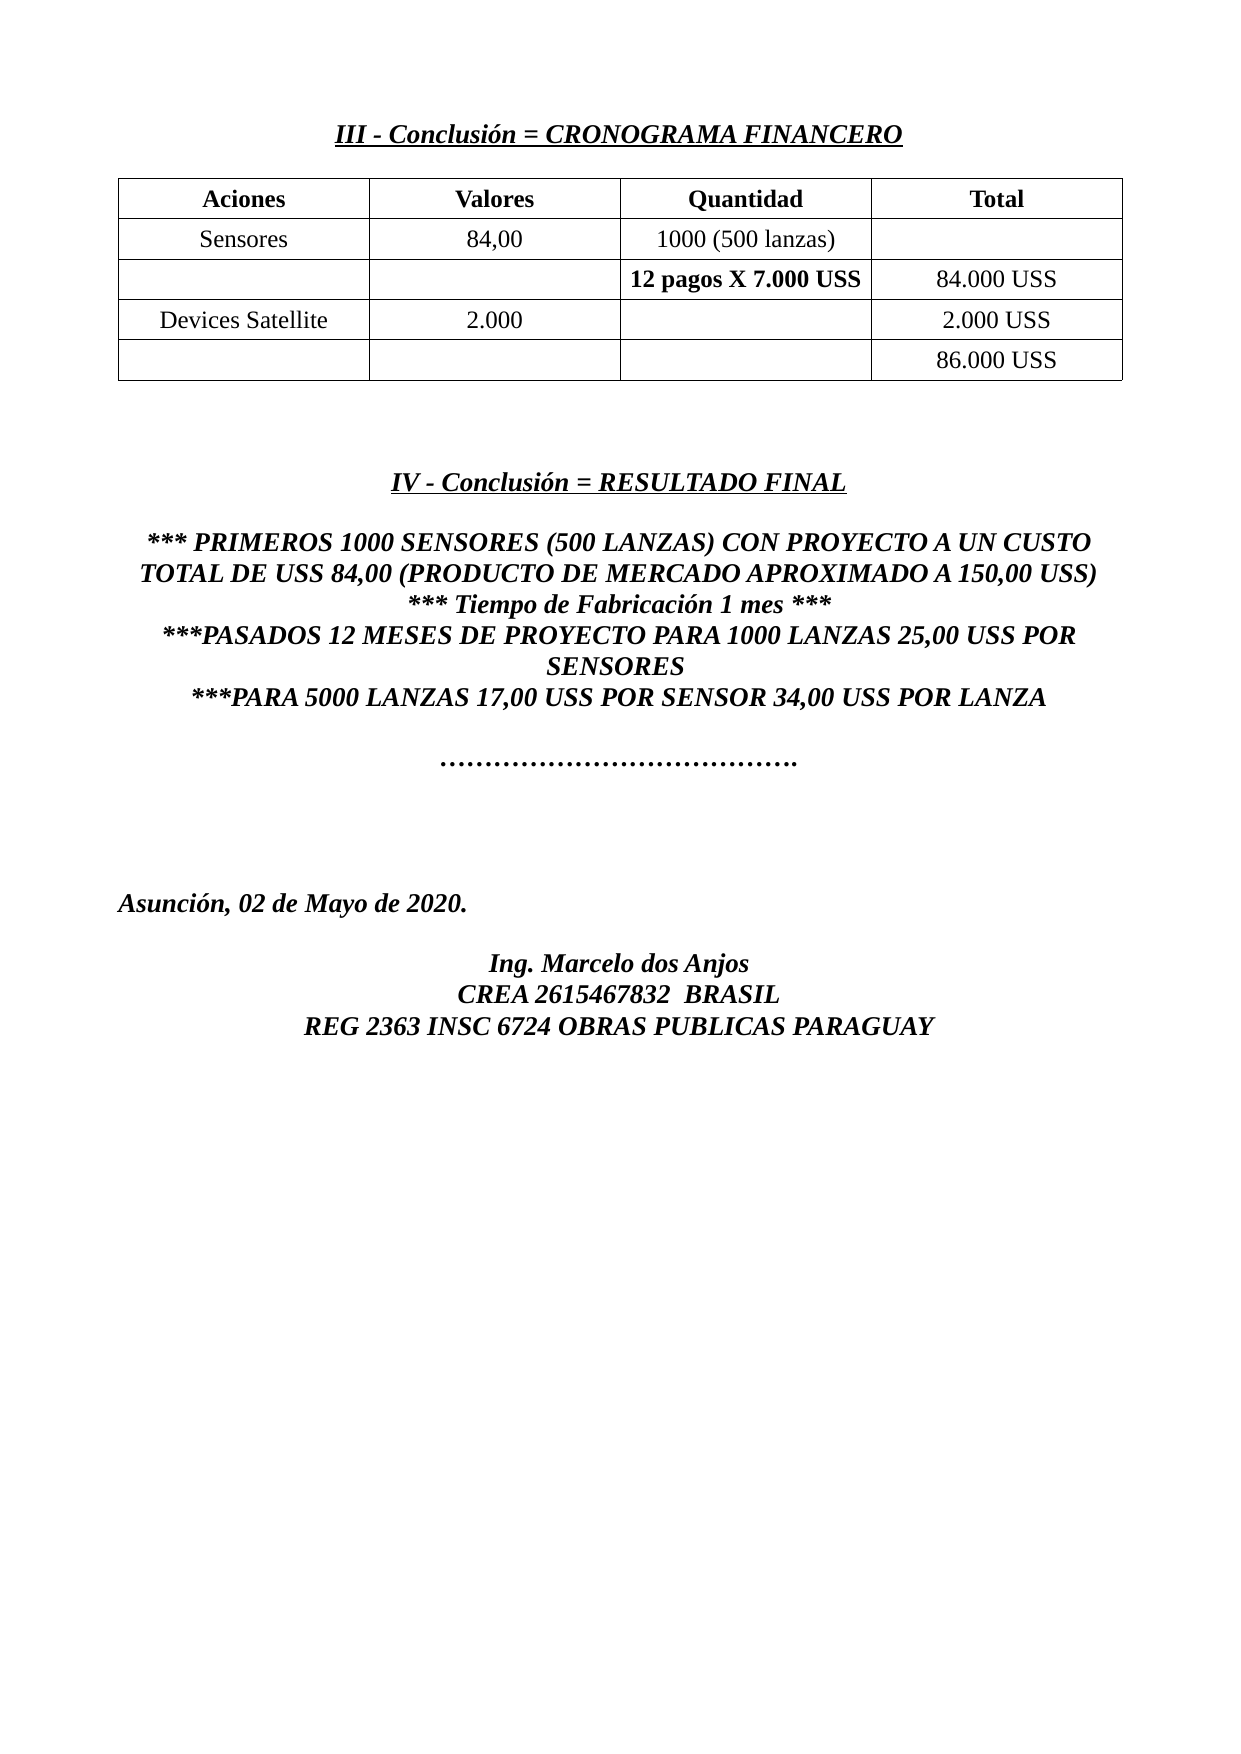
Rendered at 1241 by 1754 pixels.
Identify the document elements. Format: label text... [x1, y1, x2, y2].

table_header Valores [370, 179, 620, 218]
table_cell 1000 (500 lanzas) [621, 219, 871, 259]
text *** Tiempo de Fabricación 1 mes *** [118, 588, 1122, 619]
table_cell Devices Satellite [119, 300, 369, 339]
text CREA 2615467832 BRASIL [118, 979, 1122, 1010]
table_cell [370, 340, 620, 379]
table_cell [621, 300, 871, 339]
table_header Aciones [119, 179, 369, 218]
table_cell 12 pagos X 7.000 USS [621, 260, 871, 299]
table_cell [119, 340, 369, 379]
table_cell [370, 260, 620, 299]
table_cell 84,00 [370, 219, 620, 259]
text REG 2363 INSC 6724 OBRAS PUBLICAS PARAGUAY [118, 1010, 1122, 1041]
text ***PARA 5000 LANZAS 17,00 USS POR SENSOR 34,00 USS POR LANZA [118, 682, 1122, 713]
table_cell Sensores [119, 219, 369, 259]
table_cell 86.000 USS [872, 340, 1122, 379]
text ***PASADOS 12 MESES DE PROYECTO PARA 1000 LANZAS 25,00 USS POR SENSORES [118, 619, 1122, 682]
text Ing. Marcelo dos Anjos [118, 947, 1122, 979]
table_cell [119, 260, 369, 299]
table_cell 84.000 USS [872, 260, 1122, 299]
table_cell [872, 219, 1122, 259]
table_cell 2.000 USS [872, 300, 1122, 339]
table_header Total [872, 179, 1122, 218]
text Asunción, 02 de Mayo de 2020. [118, 888, 1122, 919]
text III - Conclusión = CRONOGRAMA FINANCERO [118, 118, 1122, 149]
text …………………………………. [118, 741, 1122, 773]
table_cell 2.000 [370, 300, 620, 339]
text *** PRIMEROS 1000 SENSORES (500 LANZAS) CON PROYECTO A UN CUSTO TOTAL DE USS 84,00 (PRODUCTO DE MERCADO APROXIMADO A 150,00 USS) [118, 526, 1122, 588]
table_cell [621, 340, 871, 379]
table_header Quantidad [621, 179, 871, 218]
text IV - Conclusión = RESULTADO FINAL [118, 466, 1122, 497]
